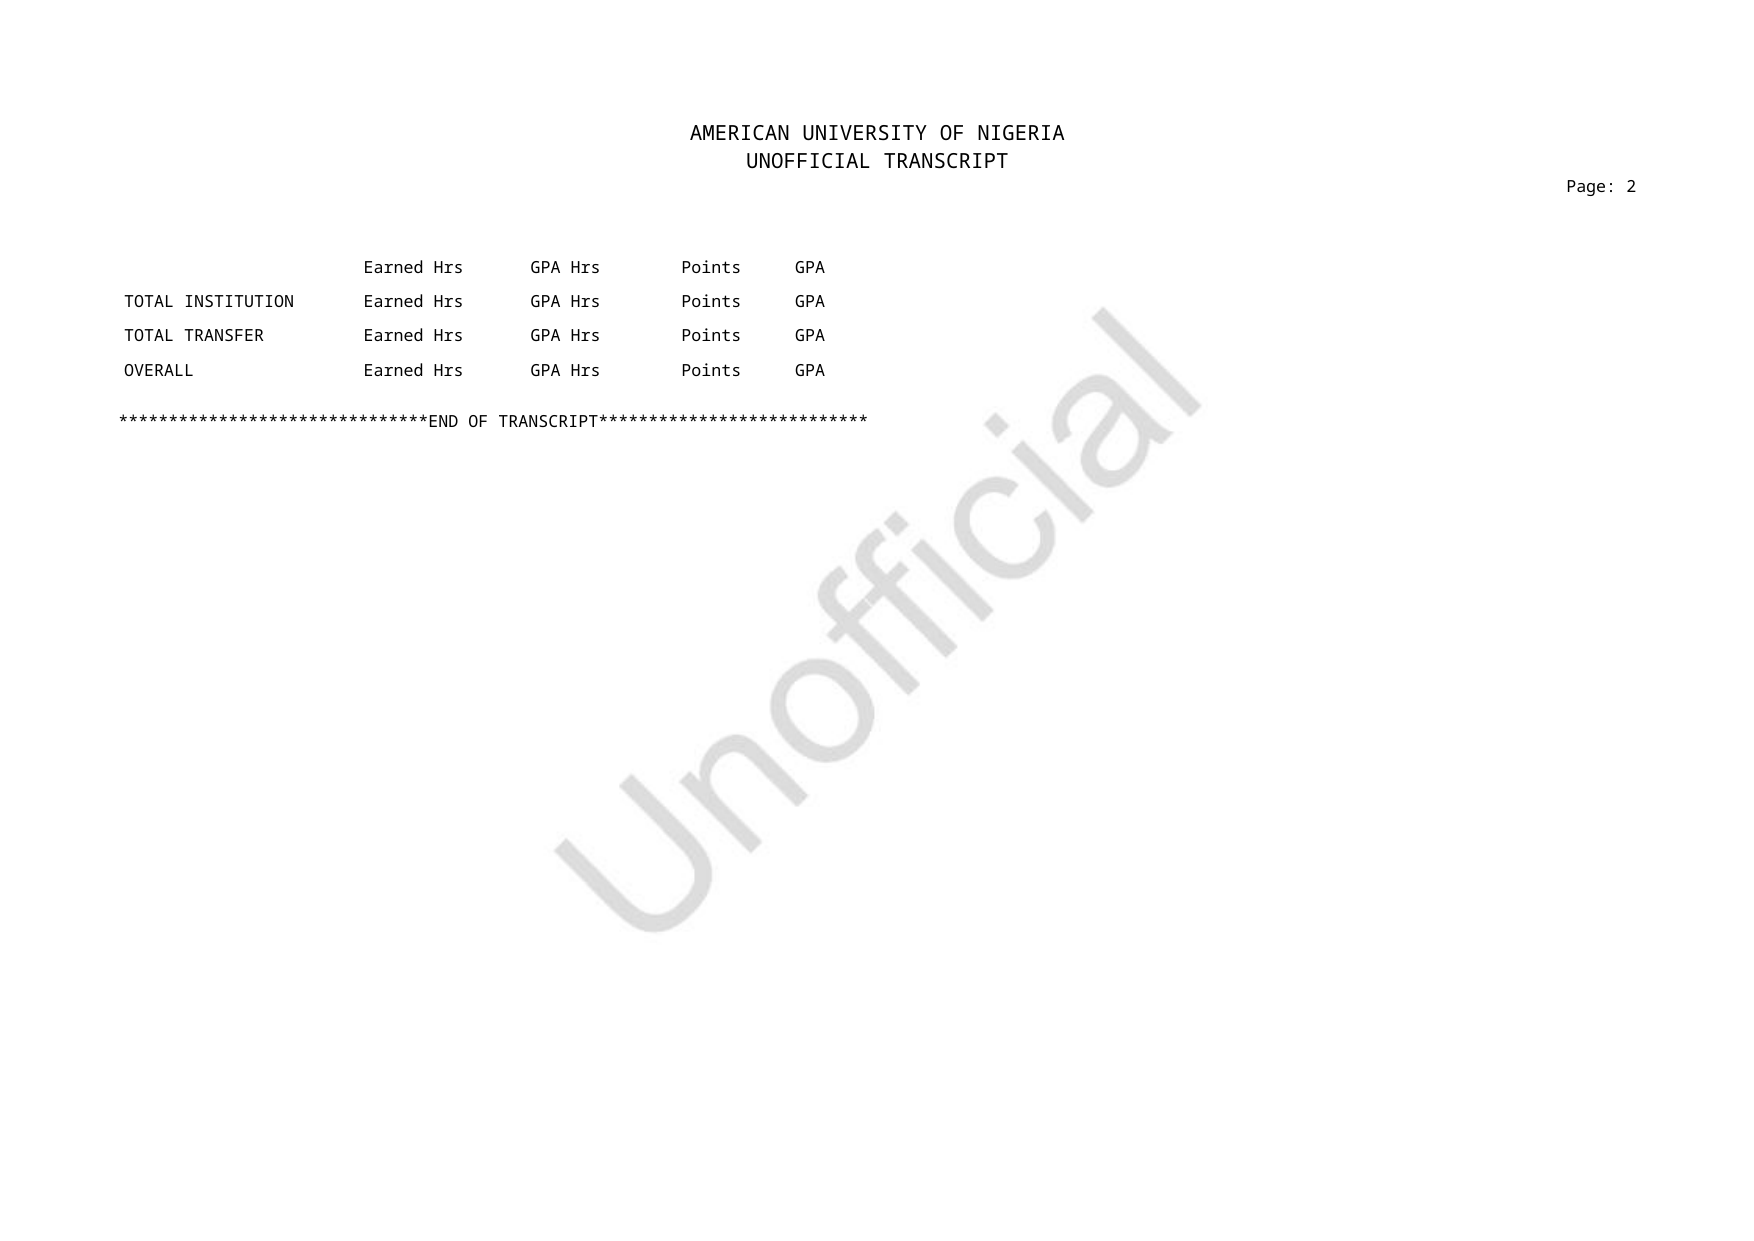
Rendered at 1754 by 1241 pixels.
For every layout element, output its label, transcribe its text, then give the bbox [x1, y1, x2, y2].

table_cell TOTAL INSTITUTION [118, 284, 357, 318]
table_cell GPA [789, 284, 865, 318]
table_cell Earned Hrs [358, 318, 524, 352]
table_header GPA Hrs [525, 250, 675, 284]
table_cell GPA [789, 318, 865, 352]
table_cell GPA Hrs [525, 353, 675, 387]
table_header Points [675, 250, 789, 284]
table_header GPA [789, 250, 865, 284]
table_cell Earned Hrs [358, 284, 524, 318]
table_cell GPA [789, 353, 865, 387]
text *******************************END OF TRANSCRIPT*************************** [118, 409, 877, 432]
picture [532, 294, 1222, 946]
table_header Earned Hrs [358, 250, 524, 284]
table_cell GPA Hrs [525, 284, 675, 318]
table_cell Points [675, 318, 789, 352]
table_cell Points [675, 353, 789, 387]
table_header [118, 250, 357, 284]
table_cell GPA Hrs [525, 318, 675, 352]
table_cell TOTAL TRANSFER [118, 318, 357, 352]
table_cell OVERALL [118, 353, 357, 387]
table_cell Points [675, 284, 789, 318]
table_cell Earned Hrs [358, 353, 524, 387]
